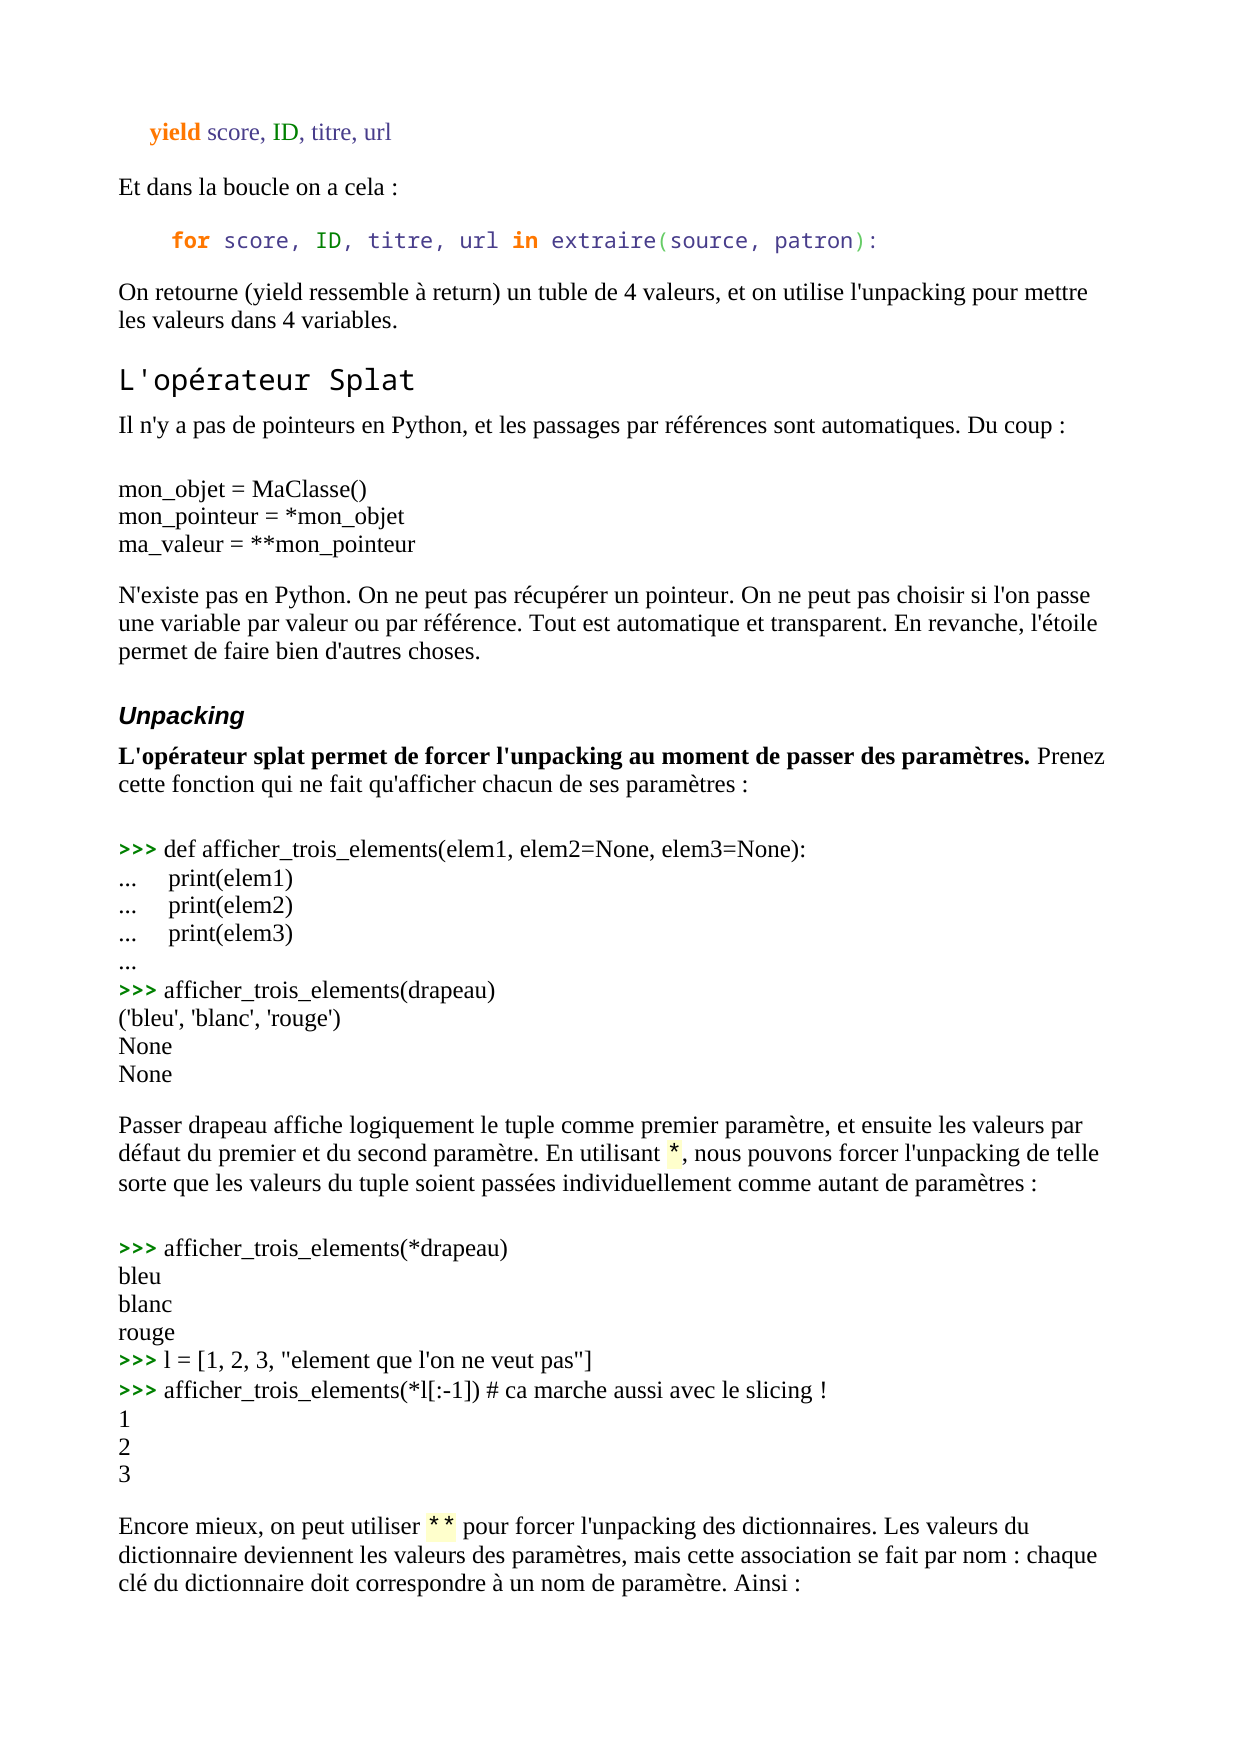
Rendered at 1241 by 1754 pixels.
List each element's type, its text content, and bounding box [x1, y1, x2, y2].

text On retourne (yield ressemble à return) un tuble de 4 valeurs, et on utilise l'unpacking pour mettre les valeurs dans 4 variables. [118, 278, 1122, 334]
text Passer drapeau affiche logiquement le tuple comme premier paramètre, et ensuite les valeurs par défaut du premier et du second paramètre. En utilisant *, nous pouvons forcer l'unpacking de telle sorte que les valeurs du tuple soient passées individuellement comme autant de paramètres : [118, 1111, 1122, 1196]
subtitle L'opérateur Splat [118, 359, 1122, 398]
text >>> def afficher_trois_elements(elem1, elem2=None, elem3=None): ... print(elem1) ... print(elem2) ... print(elem3) ... >>> afficher_trois_elements(drapeau) ('bleu', 'blanc', 'rouge') None None [118, 834, 1122, 1087]
subtitle Unpacking [118, 702, 1122, 730]
text mon_objet = MaClasse() mon_pointeur = *mon_objet ma_valeur = **mon_pointeur [118, 475, 1122, 558]
text yield score, ID, titre, url [118, 118, 1122, 146]
text Et dans la boucle on a cela : [118, 173, 1122, 201]
text Il n'y a pas de pointeurs en Python, et les passages par références sont automatiques. Du coup : [118, 411, 1122, 439]
text Encore mieux, on peut utiliser ** pour forcer l'unpacking des dictionnaires. Les valeurs du dictionnaire deviennent les valeurs des paramètres, mais cette association se fait par nom : chaque clé du dictionnaire doit correspondre à un nom de paramètre. Ainsi : [118, 1512, 1122, 1597]
text N'existe pas en Python. On ne peut pas récupérer un pointeur. On ne peut pas choisir si l'on passe une variable par valeur ou par référence. Tout est automatique et transparent. En revanche, l'étoile permet de faire bien d'autres choses. [118, 582, 1122, 665]
text L'opérateur splat permet de forcer l'unpacking au moment de passer des paramètres. Prenez cette fonction qui ne fait qu'afficher chacun de ses paramètres : [118, 742, 1122, 798]
list for score, ID, titre, url in extraire(source, patron): [118, 225, 1122, 255]
text >>> afficher_trois_elements(*drapeau) bleu blanc rouge >>> l = [1, 2, 3, "element que l'on ne veut pas"] >>> afficher_trois_elements(*l[:-1]) # ca marche aussi avec le slicing ! 1 2 3 [118, 1232, 1122, 1488]
